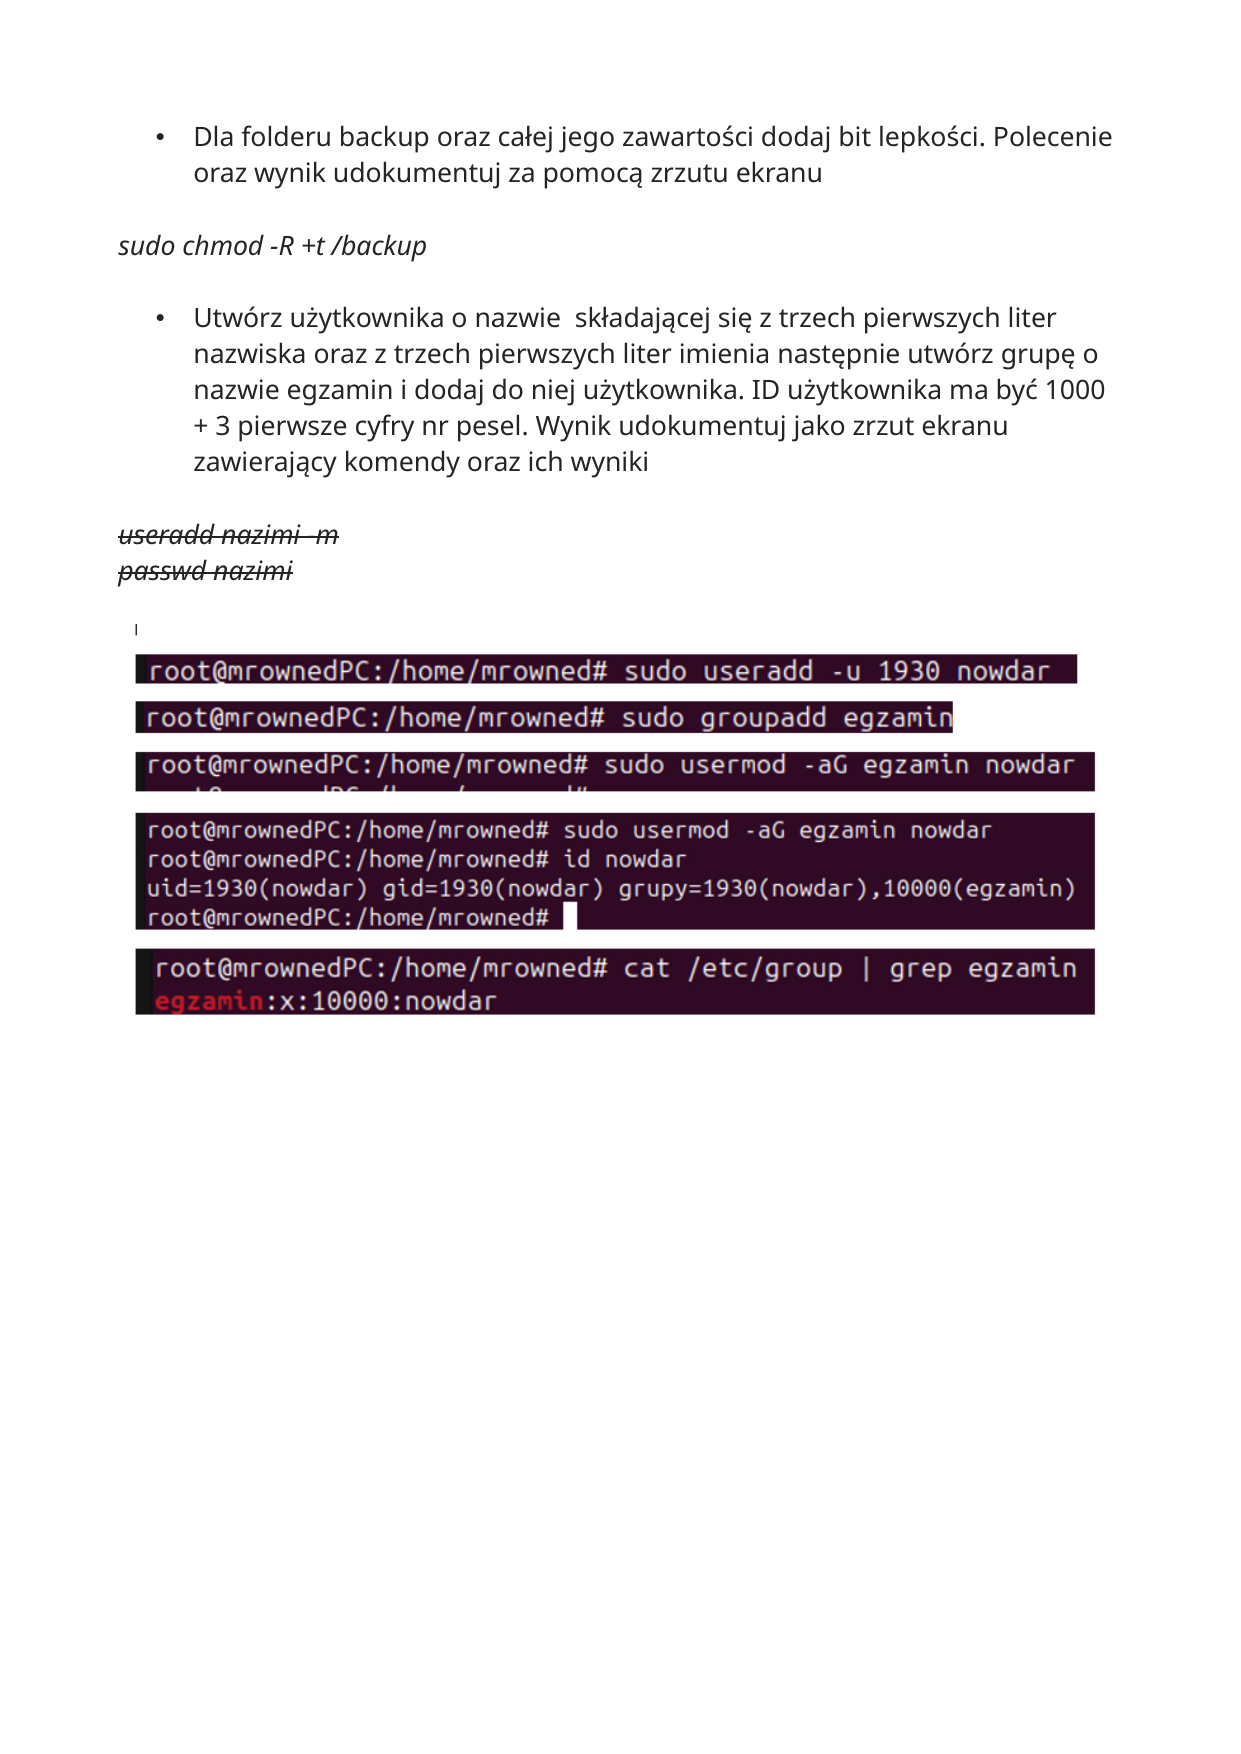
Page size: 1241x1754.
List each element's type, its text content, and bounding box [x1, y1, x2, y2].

picture [118, 624, 1123, 1049]
text sudo chmod -R +t /backup [118, 227, 1122, 263]
list Utwórz użytkownika o nazwie składającej się z trzech pierwszych liter nazwiska oraz z trzech pierwszych liter imienia następnie utwórz grupę o nazwie egzamin i dodaj do niej użytkownika. ID użytkownika ma być 1000 + 3 pierwsze cyfry nr pesel. Wynik udokumentuj jako zrzut ekranu zawierający komendy oraz ich wyniki [156, 299, 1122, 479]
text passwd nazimi [118, 552, 1122, 588]
list Dla folderu backup oraz całej jego zawartości dodaj bit lepkości. Polecenie oraz wynik udokumentuj za pomocą zrzutu ekranu [156, 118, 1122, 190]
text useradd nazimi -m [118, 516, 1122, 552]
